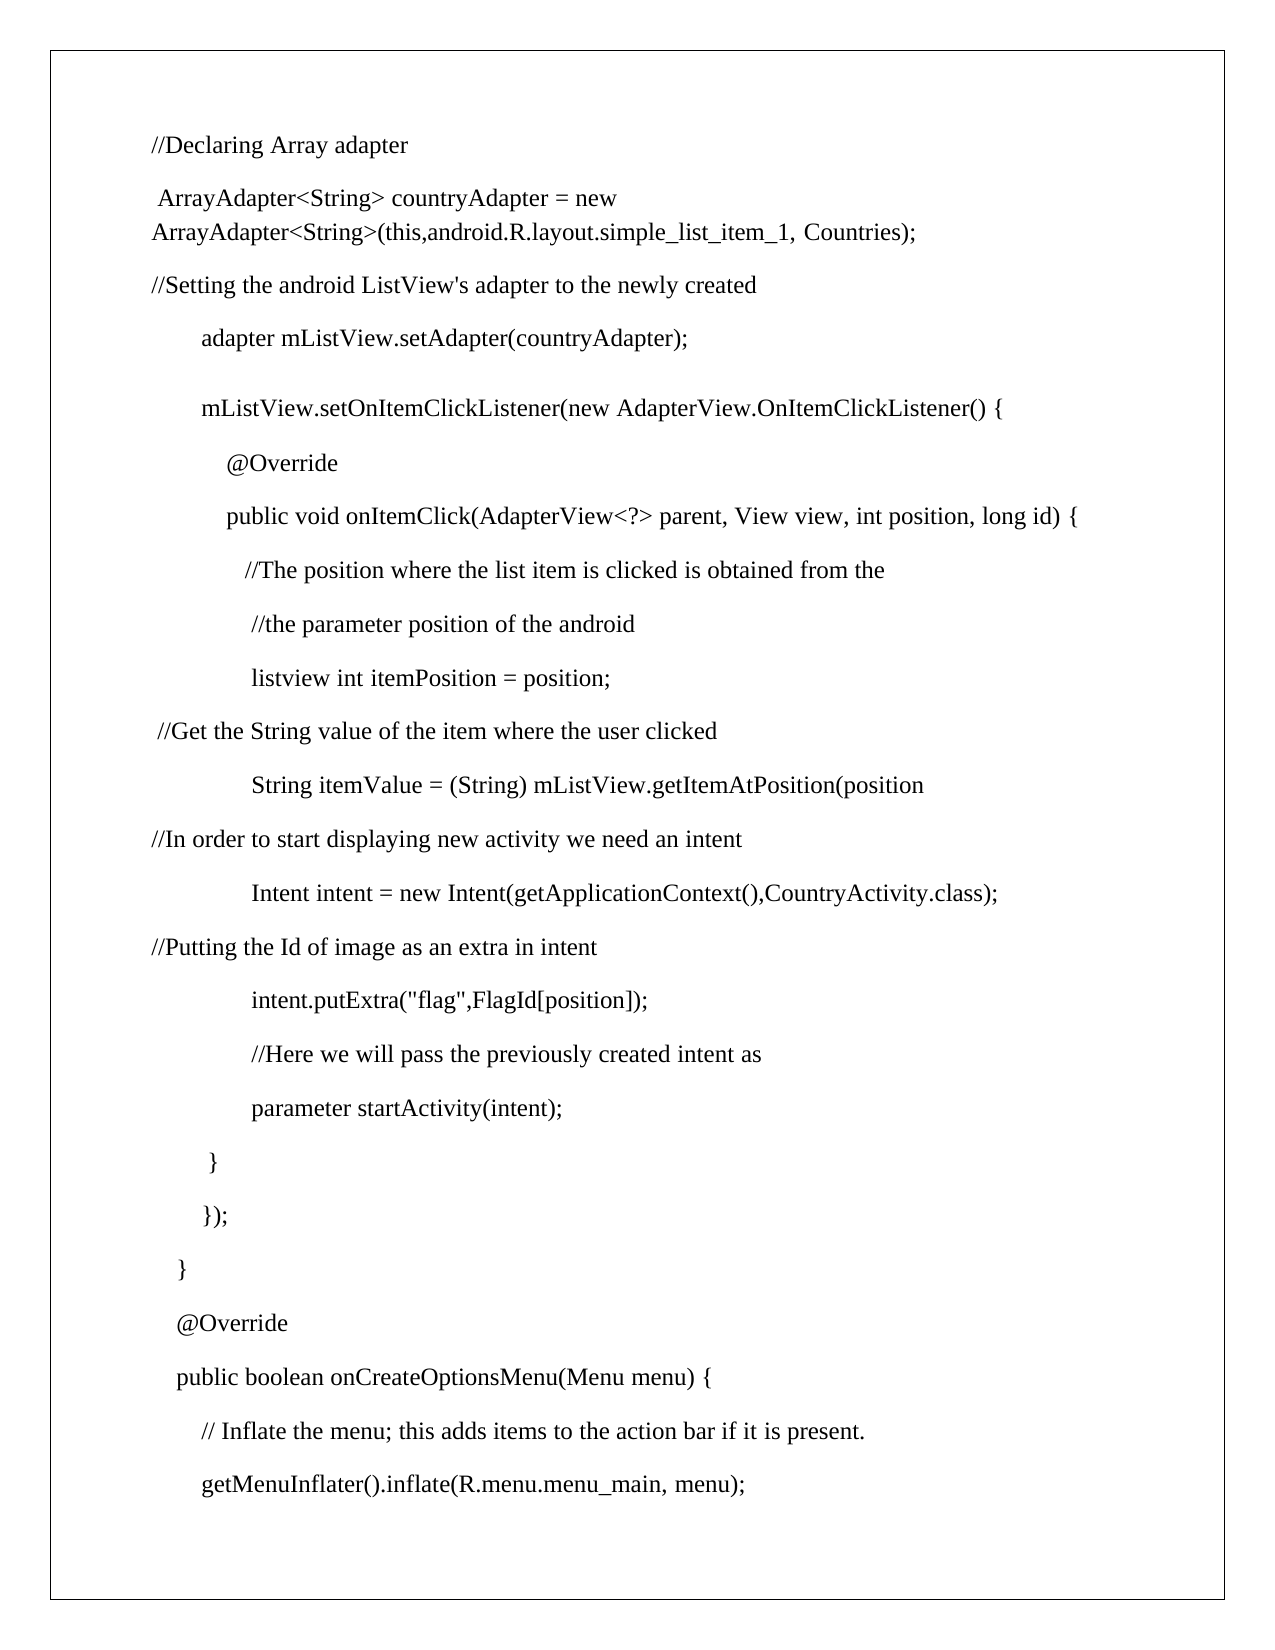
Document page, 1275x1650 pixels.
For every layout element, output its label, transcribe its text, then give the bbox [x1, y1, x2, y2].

text } [176, 1254, 1218, 1283]
text public boolean onCreateOptionsMenu(Menu menu) { [176, 1362, 1218, 1391]
text }); [201, 1200, 1218, 1229]
text public void onItemClick(AdapterView<?> parent, View view, int position, long id) { [226, 502, 1218, 530]
text } [207, 1147, 1218, 1176]
text //Declaring Array adapter [151, 130, 1218, 159]
text // Inflate the menu; this adds items to the action bar if it is present. getMenuInflater().inflate(R.menu.menu_main, menu); [201, 1416, 1218, 1498]
text //The position where the list item is clicked is obtained from the [244, 555, 1218, 584]
text //the parameter position of the android listview int itemPosition = position; [251, 609, 718, 692]
text //In order to start displaying new activity we need an intent [151, 824, 1218, 853]
text ArrayAdapter<String> countryAdapter = new ArrayAdapter<String>(this,android.R.layout.simple_list_item_1, Countries); [151, 183, 1218, 245]
text Intent intent = new Intent(getApplicationContext(),CountryActivity.class); [251, 878, 1218, 907]
text //Here we will pass the previously created intent as parameter startActivity(intent); [251, 1039, 865, 1121]
text //Setting the android ListView's adapter to the newly created adapter mListView.setAdapter(countryAdapter); [151, 270, 835, 352]
text String itemValue = (String) mListView.getItemAtPosition(position [251, 770, 1218, 799]
text //Get the String value of the item where the user clicked [157, 717, 1218, 745]
text mListView.setOnItemClickListener(new AdapterView.OnItemClickListener() { @Override [201, 393, 1078, 476]
text @Override [176, 1308, 1218, 1337]
text //Putting the Id of image as an extra in intent intent.putExtra("flag",FlagId[position]); [151, 932, 942, 1014]
